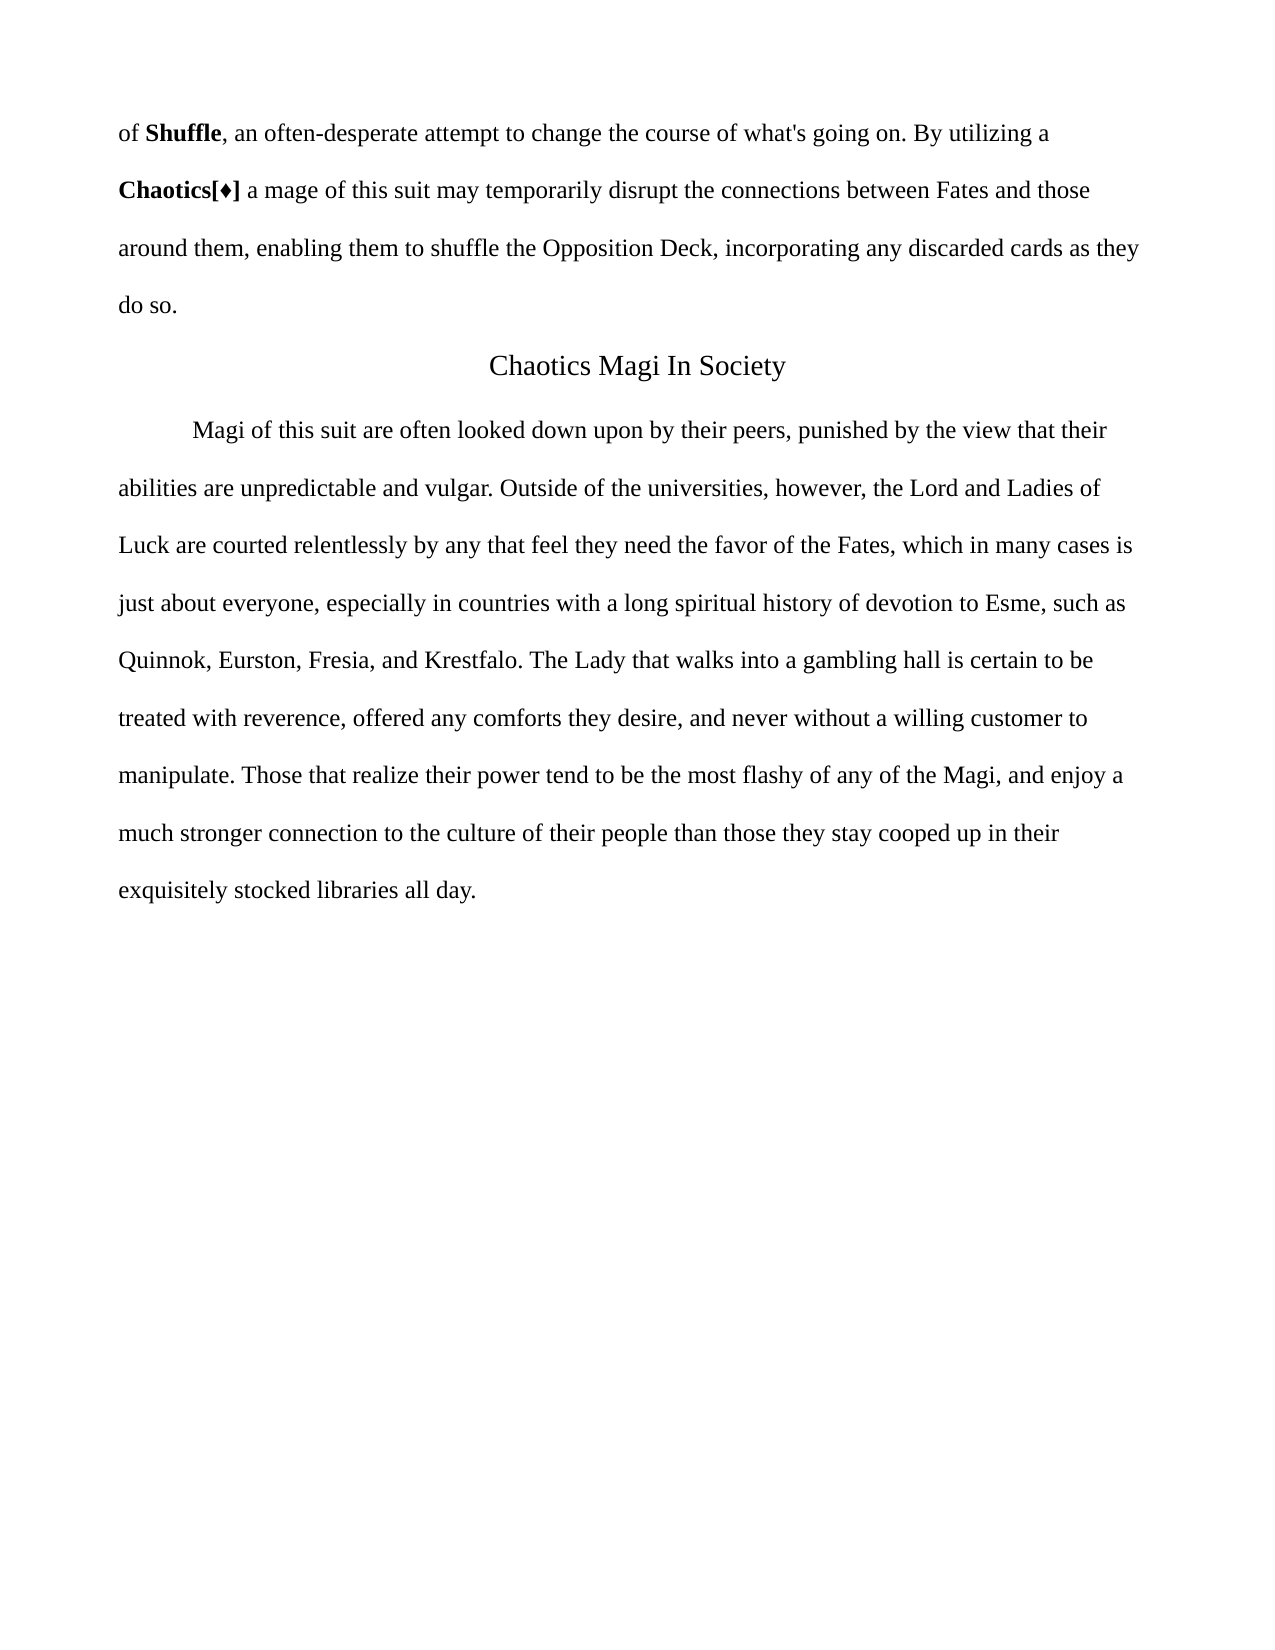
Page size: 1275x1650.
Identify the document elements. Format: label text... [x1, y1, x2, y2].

text of Shuffle, an often-desperate attempt to change the course of what's going on. By utilizing a Chaotics[♦] a mage of this suit may temporarily disrupt the connections between Fates and those around them, enabling them to shuffle the Opposition Deck, incorporating any discarded cards as they do so. [118, 118, 1157, 319]
text Chaotics Magi In Society [118, 348, 1157, 382]
text Magi of this suit are often looked down upon by their peers, punished by the view that their abilities are unpredictable and vulgar. Outside of the universities, however, the Lord and Ladies of Luck are courted relentlessly by any that feel they need the favor of the Fates, which in many cases is just about everyone, especially in countries with a long spiritual history of devotion to Esme, such as Quinnok, Eurston, Fresia, and Krestfalo. The Lady that walks into a gambling hall is certain to be treated with reverence, offered any comforts they desire, and never without a willing customer to manipulate. Those that realize their power tend to be the most flashy of any of the Magi, and enjoy a much stronger connection to the culture of their people than those they stay cooped up in their exquisitely stocked libraries all day. [118, 415, 1157, 904]
